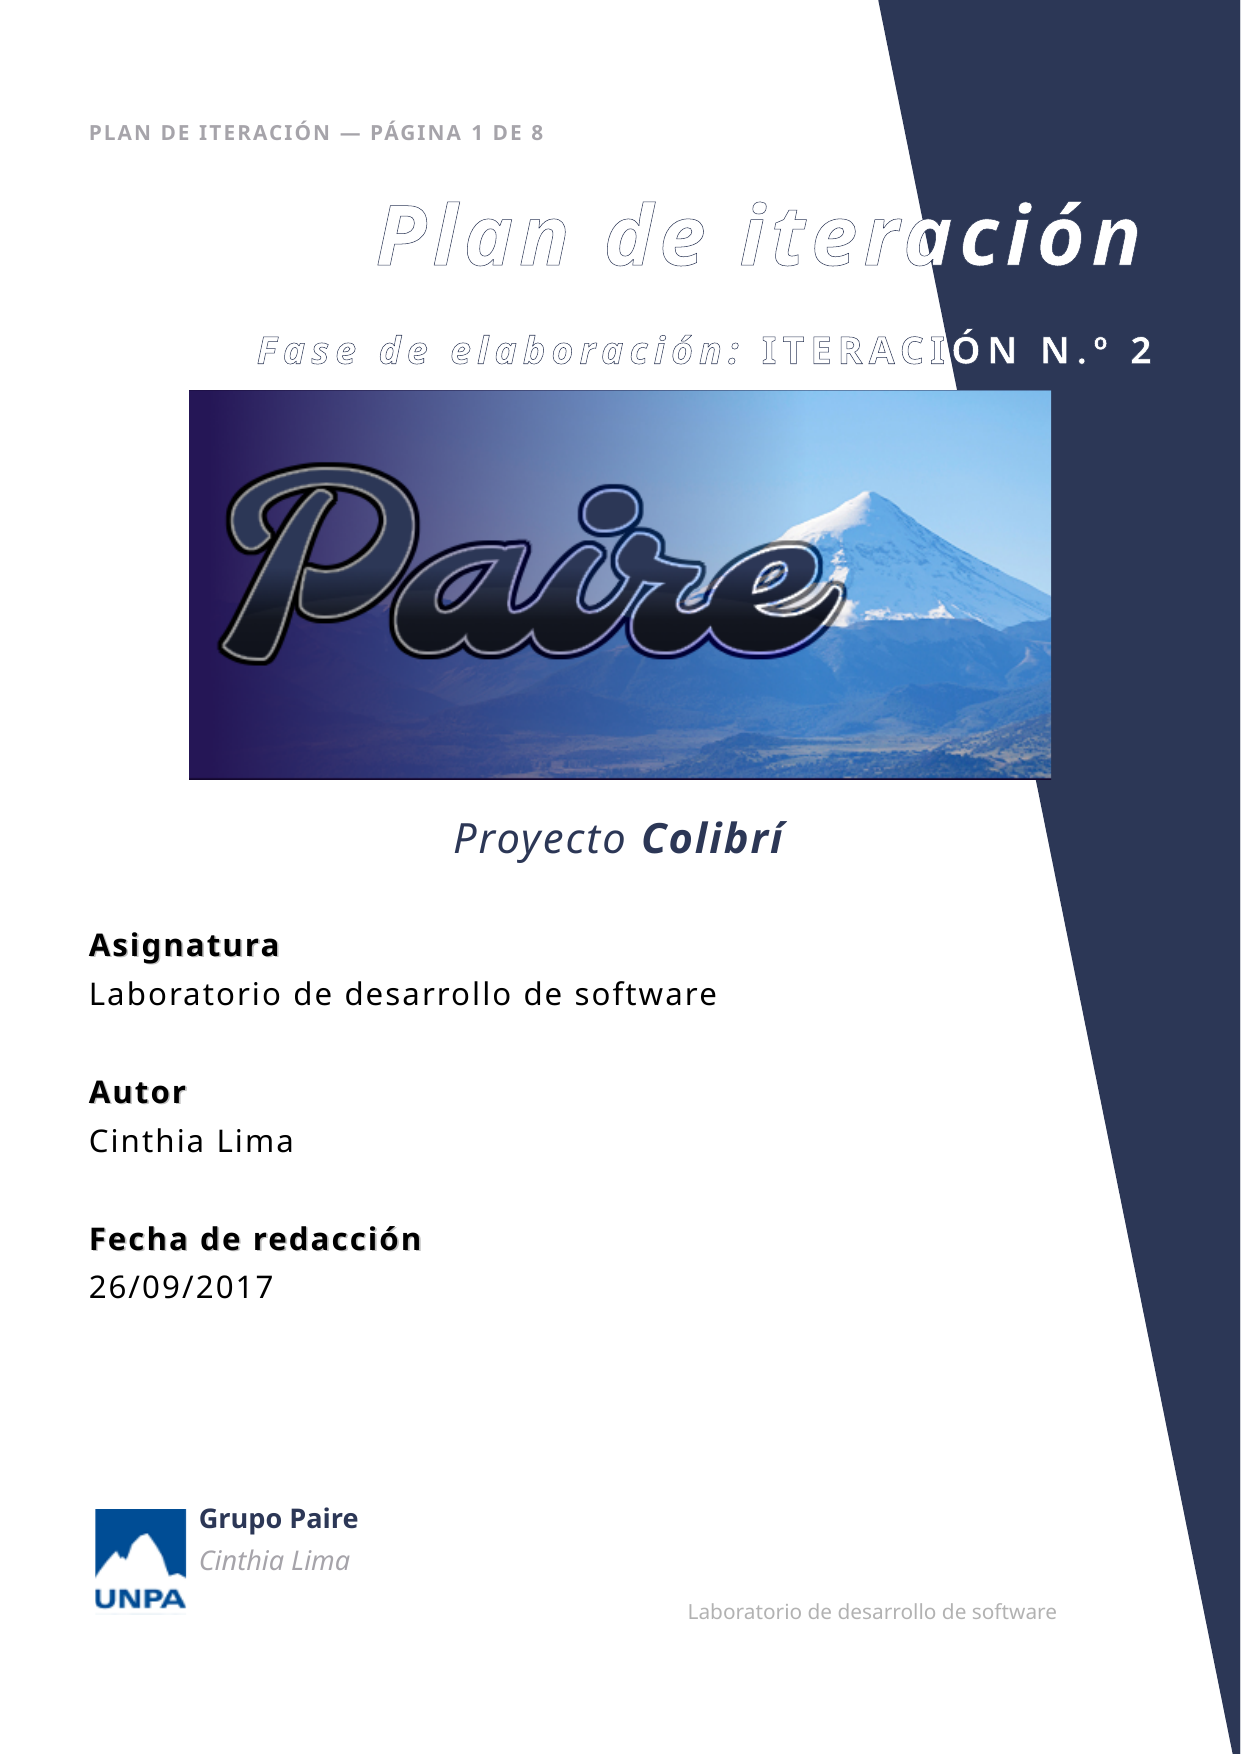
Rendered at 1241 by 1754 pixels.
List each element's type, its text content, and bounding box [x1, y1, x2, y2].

picture [95, 1509, 187, 1615]
text Fase de elaboración: ITERACIÓN N.º 2 [88, 324, 953, 375]
text Autor [88, 1069, 1102, 1112]
text Asignatura [88, 923, 1073, 965]
text Fecha de redacción [88, 1216, 1132, 1259]
text Proyecto Colibrí [88, 808, 1052, 865]
text Laboratorio de desarrollo de software [88, 972, 1082, 1014]
text 26/09/2017 [88, 1265, 1142, 1308]
text Plan de iteración [88, 176, 936, 289]
text Cinthia Lima [88, 1118, 1112, 1161]
picture [189, 390, 1052, 780]
